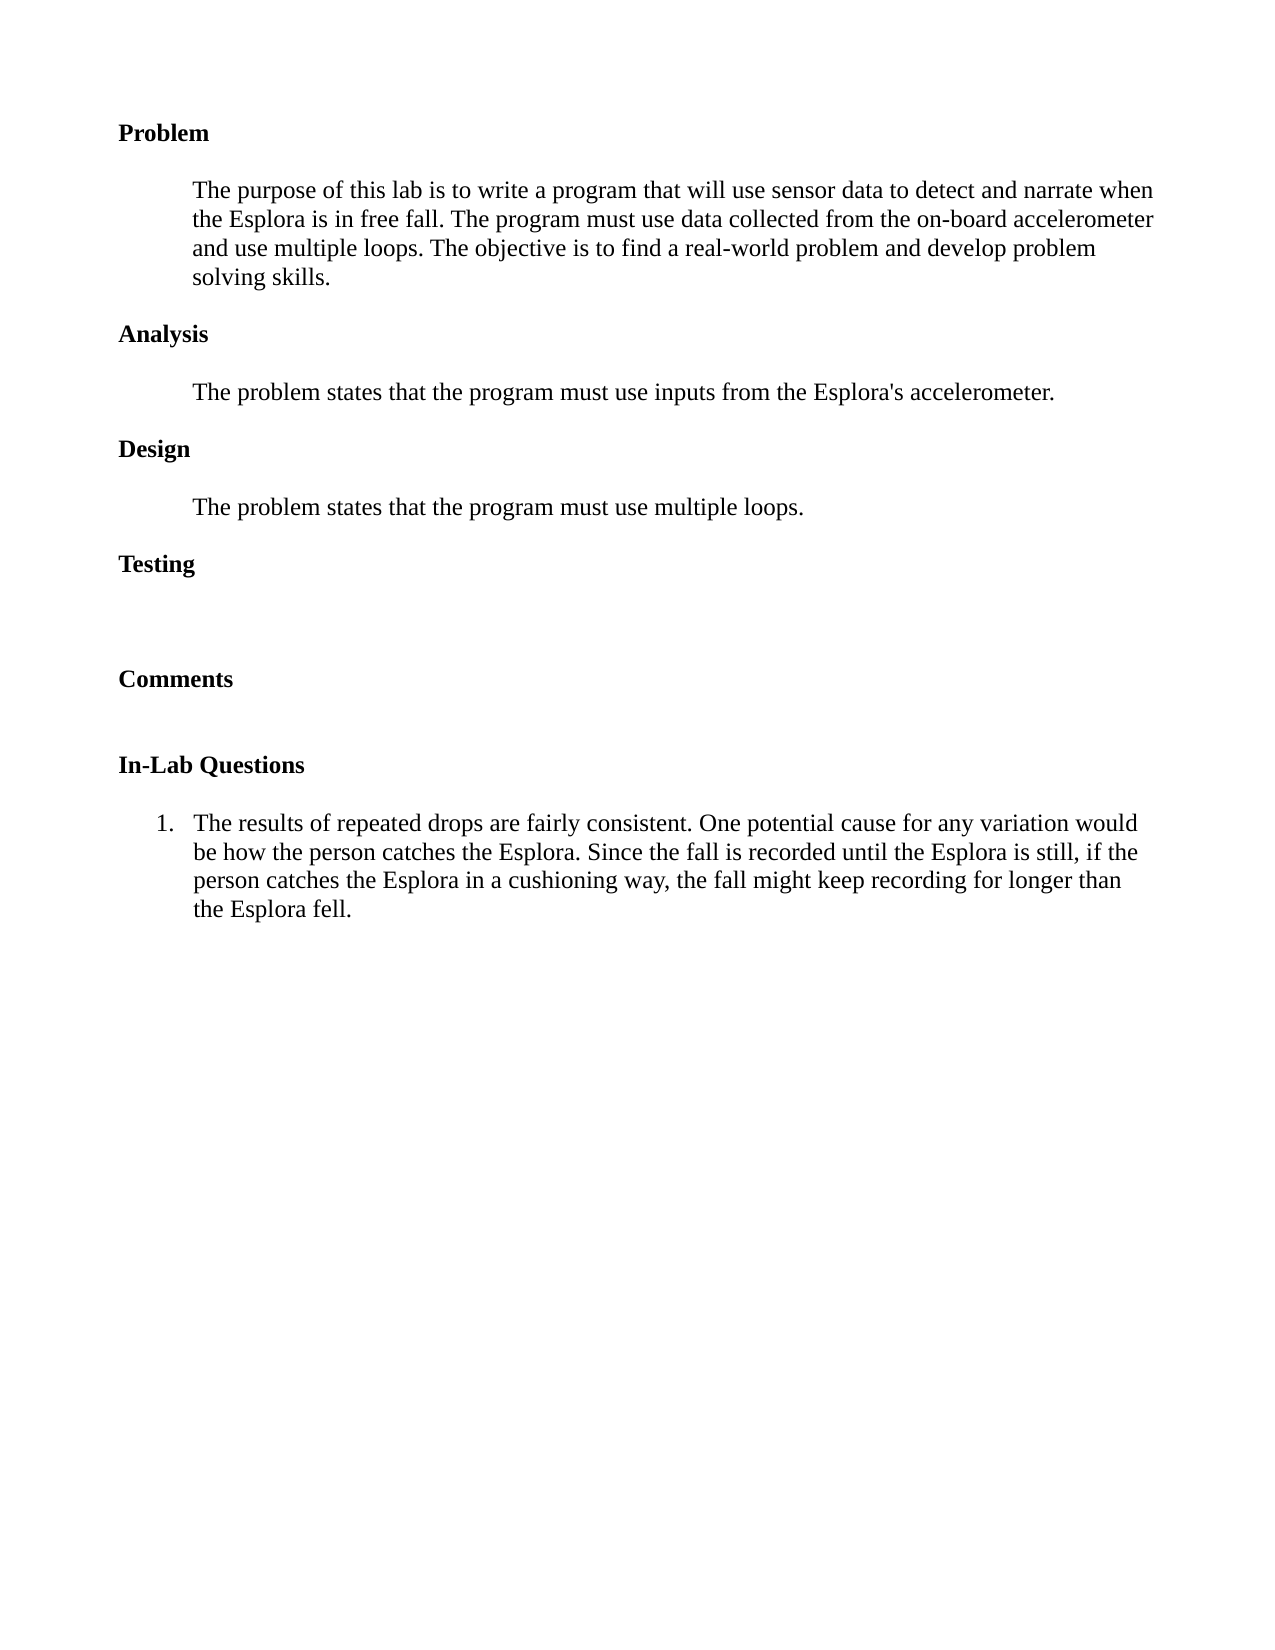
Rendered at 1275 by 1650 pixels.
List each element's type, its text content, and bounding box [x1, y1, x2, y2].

text In-Lab Questions [118, 751, 1157, 779]
text Comments [118, 664, 1157, 693]
text Design [118, 434, 1157, 463]
list The results of repeated drops are fairly consistent. One potential cause for any variation would be how the person catches the Esplora. Since the fall is recorded until the Esplora is still, if the person catches the Esplora in a cushioning way, the fall might keep recording for longer than the Esplora fell. [156, 808, 1157, 923]
text The problem states that the program must use multiple loops. [192, 492, 1157, 521]
text Testing [118, 549, 1157, 578]
text The problem states that the program must use inputs from the Esplora's accelerometer. [192, 377, 1157, 406]
text The purpose of this lab is to write a program that will use sensor data to detect and narrate when the Esplora is in free fall. The program must use data collected from the on-board accelerometer and use multiple loops. The objective is to find a real-world problem and develop problem solving skills. [192, 176, 1157, 291]
text Problem [118, 118, 1157, 147]
text Analysis [118, 319, 1157, 348]
